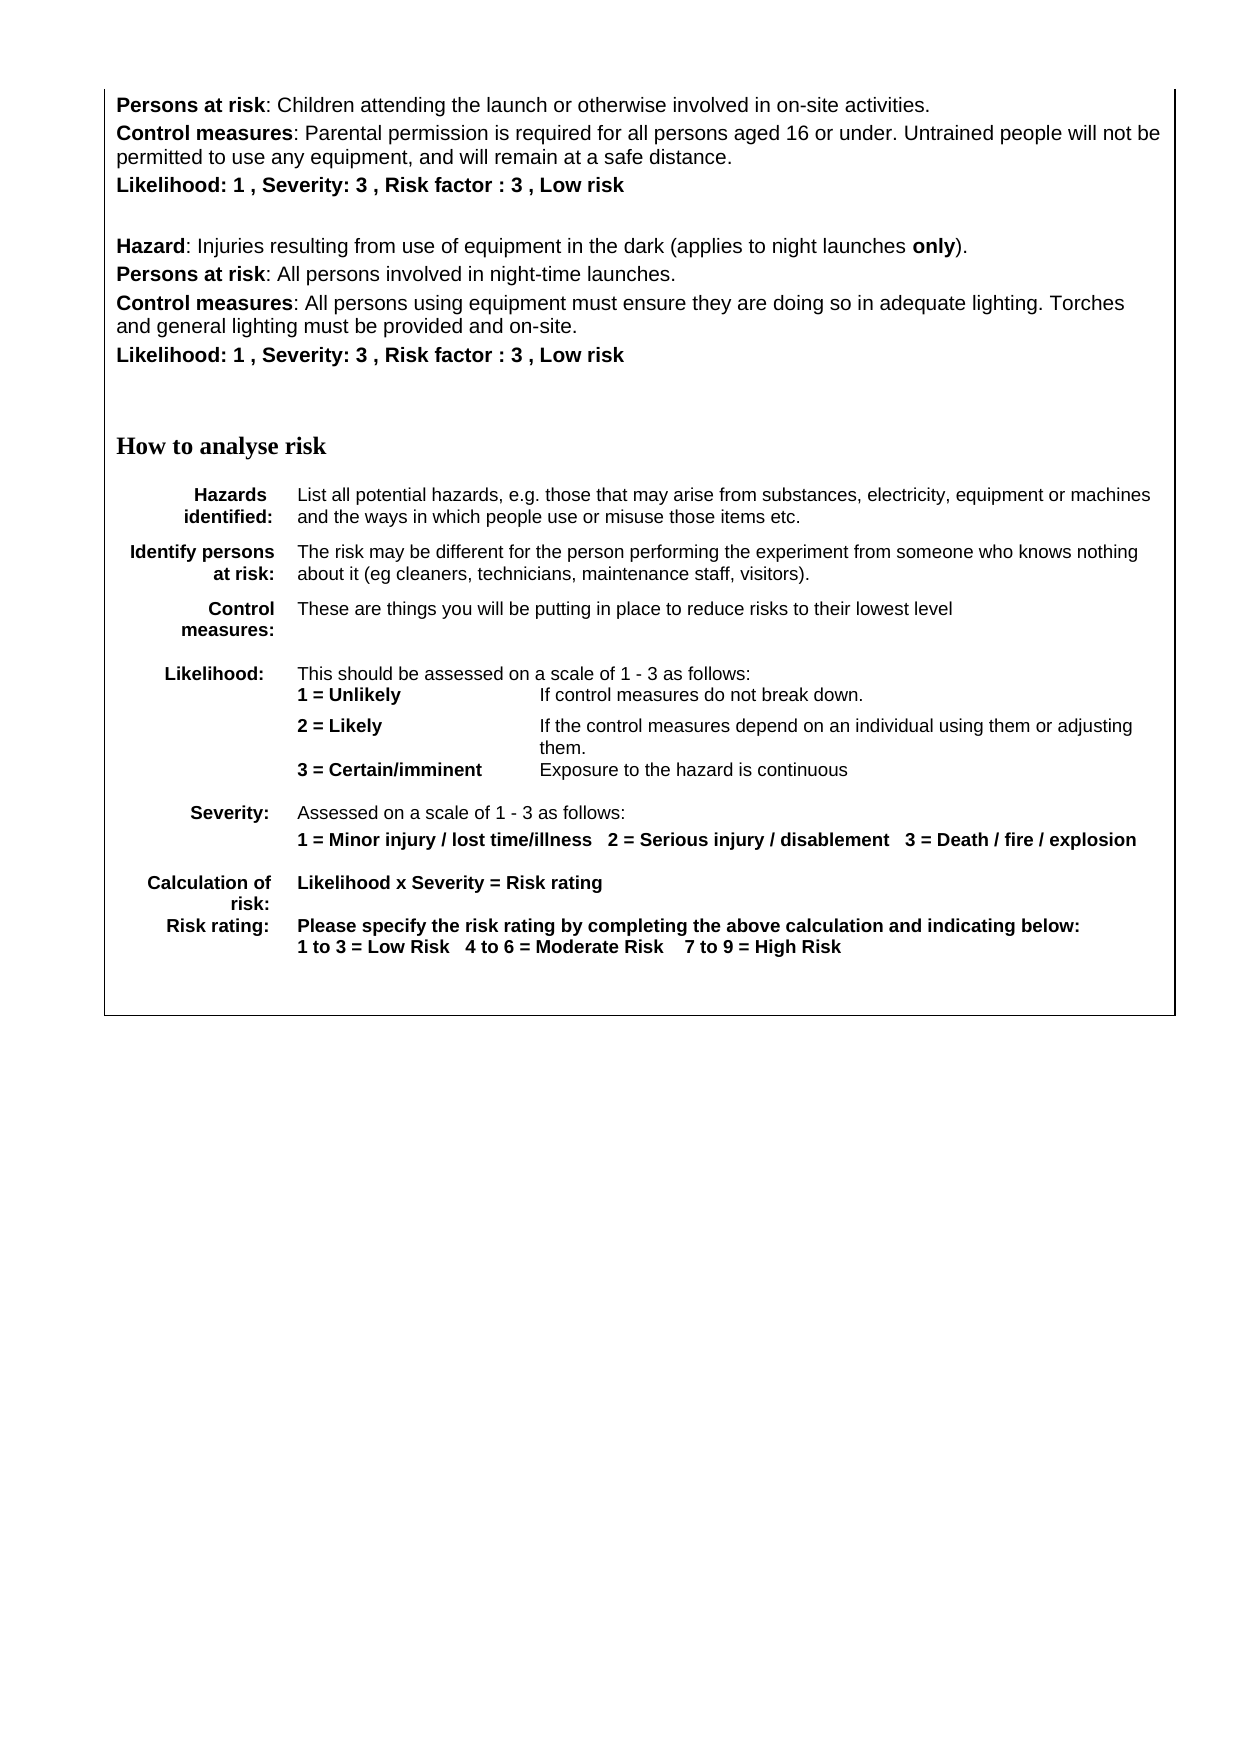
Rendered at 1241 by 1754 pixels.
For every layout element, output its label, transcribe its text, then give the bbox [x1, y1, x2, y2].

table_cell [105, 759, 286, 802]
table_cell Exposure to the hazard is continuous [528, 759, 1174, 802]
table_cell How to analyse risk [105, 427, 1174, 484]
table_cell Hazards identified: [105, 484, 286, 541]
table_cell If control measures do not break down. [528, 684, 1174, 715]
table_cell If the control measures depend on an individual using them or adjusting them. [528, 715, 1174, 758]
table_cell Persons at risk: Children attending the launch or otherwise involved in on-site activities. Control measures: Parental permission is required for all persons aged 16 or under. Untrained people will not be permitted to use any equipment, and will remain at a safe distance. Likelihood: 1 , Severity: 3 , Risk factor : 3 , Low risk Hazard: Injuries resulting from use of equipment in the dark (applies to night launches only). Persons at risk: All persons involved in night-time launches. Control measures: All persons using equipment must ensure they are doing so in adequate lighting. Torches and general lighting must be provided and on-site. Likelihood: 1 , Severity: 3 , Risk factor : 3 , Low risk [105, 89, 1174, 371]
table_cell The risk may be different for the person performing the experiment from someone who knows nothing about it (eg cleaners, technicians, maintenance staff, visitors). [286, 541, 1174, 598]
table_cell 3 = Certain/imminent [286, 759, 528, 802]
table_cell List all potential hazards, e.g. those that may arise from substances, electricity, equipment or machines and the ways in which people use or misuse those items etc. [286, 484, 1174, 541]
table_cell [105, 684, 286, 715]
table_cell [105, 371, 1174, 427]
table_cell 2 = Likely [286, 715, 528, 758]
table_cell 1 = Unlikely [286, 684, 528, 715]
table_cell Please specify the risk rating by completing the above calculation and indicating below: 1 to 3 = Low Risk 4 to 6 = Moderate Risk 7 to 9 = High Risk [286, 915, 1174, 1015]
table_cell 1 = Minor injury / lost time/illness 2 = Serious injury / disablement 3 = Death / fire / explosion Likelihood x Severity = Risk rating [286, 828, 1174, 914]
table_cell Identify persons at risk: [105, 541, 286, 598]
table_cell Assessed on a scale of 1 - 3 as follows: [286, 802, 1174, 828]
table_cell Calculation of risk: [105, 828, 286, 914]
table_cell These are things you will be putting in place to reduce risks to their lowest level This should be assessed on a scale of 1 - 3 as follows: [286, 598, 1174, 684]
table_cell [105, 715, 286, 758]
table_cell Control measures: Likelihood: [105, 598, 286, 684]
table_cell Risk rating: [105, 915, 286, 1015]
table_cell Severity: [105, 802, 286, 828]
